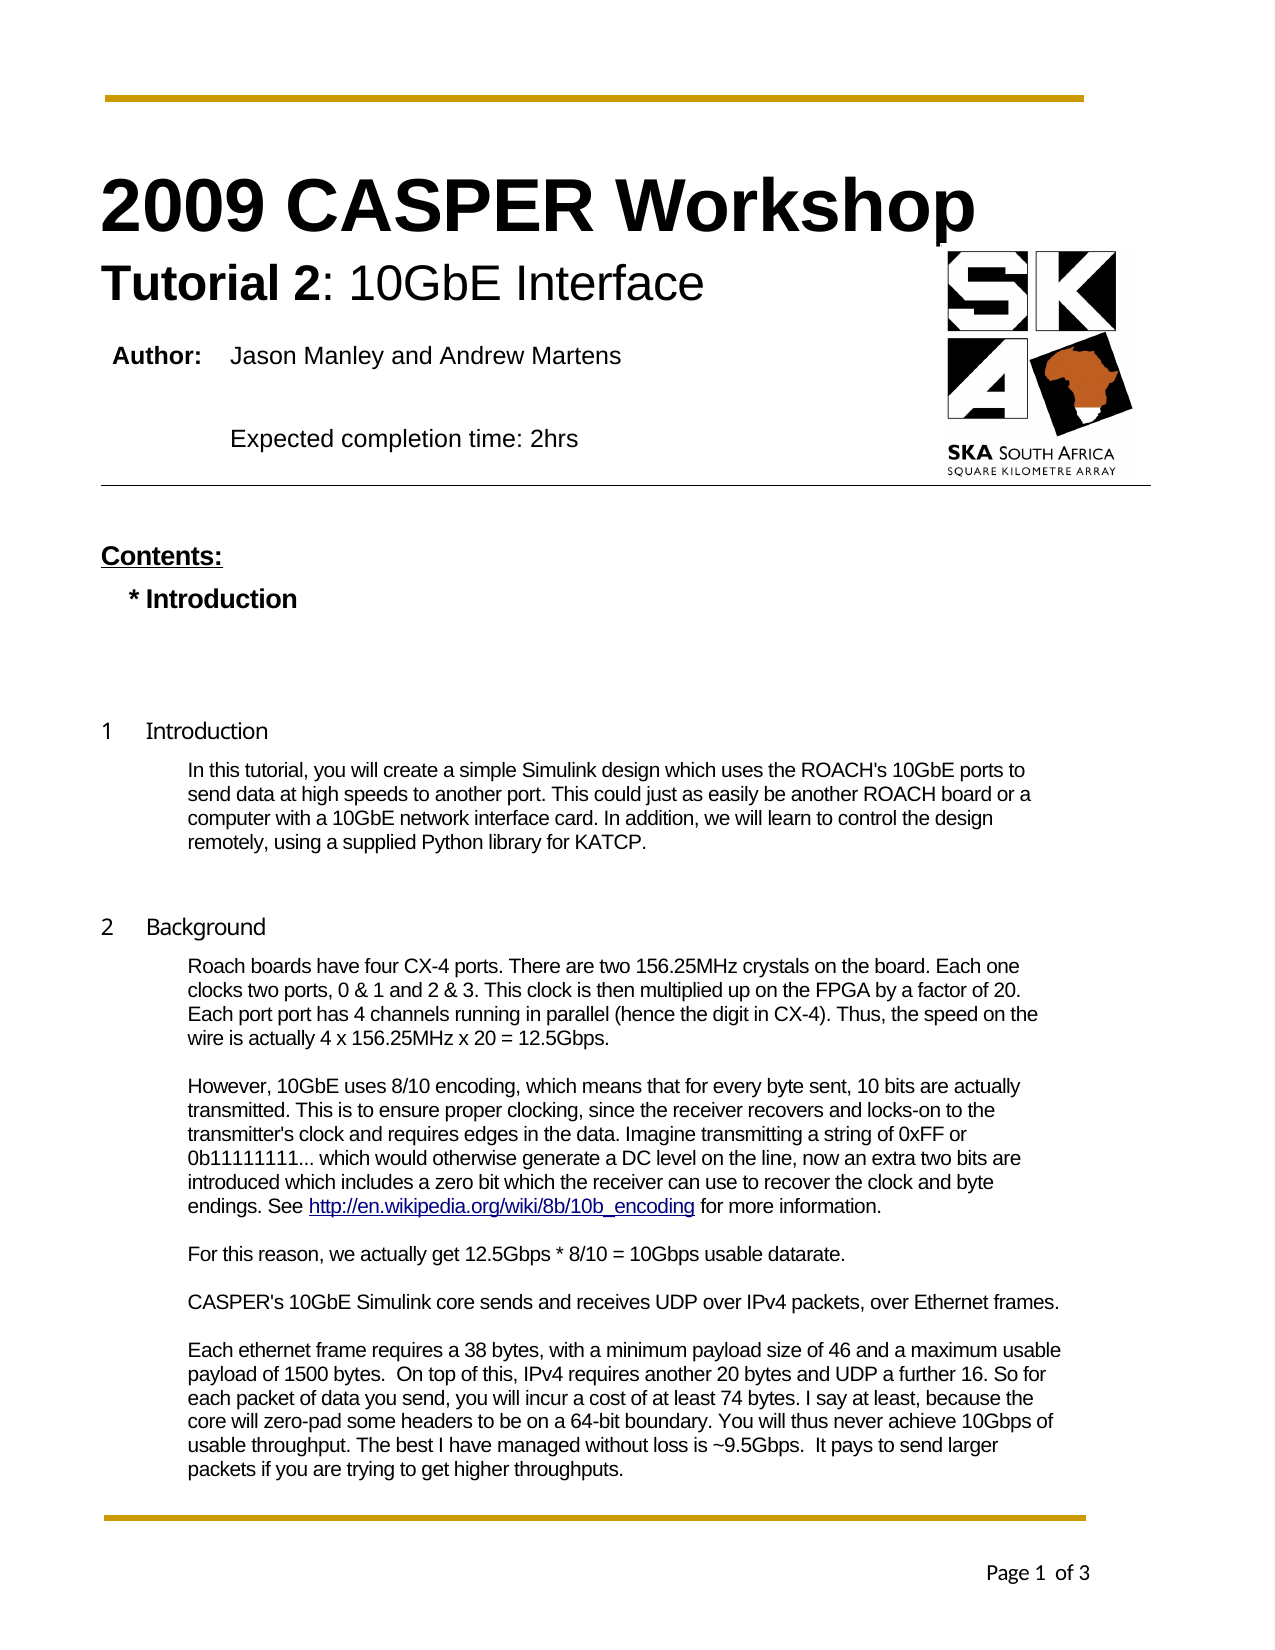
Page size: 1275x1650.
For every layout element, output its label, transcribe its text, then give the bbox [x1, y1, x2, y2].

table_header Author: [101, 335, 219, 376]
text For this reason, we actually get 12.5Gbps * 8/10 = 10Gbps usable datarate. [187, 1242, 1062, 1266]
text However, 10GbE uses 8/10 encoding, which means that for every byte sent, 10 bits are actually transmitted. This is to ensure proper clocking, since the receiver recovers and locks-on to the transmitter's clock and requires edges in the data. Imagine transmitting a string of 0xFF or 0b11111111... which would otherwise generate a DC level on the line, now an extra two bits are introduced which includes a zero bit which the receiver can use to recover the clock and byte endings. See http://en.wikipedia.org/wiki/8b/10b_encoding for more information. [187, 1074, 1062, 1218]
text In this tutorial, you will create a simple Simulink design which uses the ROACH's 10GbE ports to send data at high speeds to another port. This could just as easily be another ROACH board or a computer with a 10GbE network interface card. In addition, we will learn to control the design remotely, using a supplied Python library for KATCP. [187, 758, 1062, 854]
text * Introduction [101, 583, 1151, 614]
table_header Jason Manley and Andrew Martens [219, 335, 839, 376]
text Roach boards have four CX-4 ports. There are two 156.25MHz crystals on the board. Each one clocks two ports, 0 & 1 and 2 & 3. This clock is then multiplied up on the FPGA by a factor of 20. Each port port has 4 channels running in parallel (hence the digit in CX-4). Thus, the speed on the wire is actually 4 x 156.25MHz x 20 = 12.5Gbps. [187, 954, 1062, 1050]
text Contents: [101, 539, 1151, 571]
table_cell [101, 376, 219, 417]
text CASPER's 10GbE Simulink core sends and receives UDP over IPv4 packets, over Ethernet frames. [187, 1289, 1062, 1313]
text [1138, 253, 1151, 311]
table_cell [101, 418, 219, 459]
picture [941, 245, 1137, 479]
text Each ethernet frame requires a 38 bytes, with a minimum payload size of 46 and a maximum usable payload of 1500 bytes. On top of this, IPv4 requires another 20 bytes and UDP a further 16. So for each packet of data you send, you will incur a cost of at least 74 bytes. I say at least, because the core will zero-pad some headers to be on a 64-bit boundary. You will thus never achieve 10Gbps of usable throughput. The best I have managed without loss is ~9.5Gbps. It pays to send larger packets if you are trying to get higher throughputs. [187, 1337, 1062, 1481]
text 2009 CASPER Workshop [101, 161, 1151, 480]
text Tutorial 2: 10GbE Interface [101, 253, 940, 311]
table_cell Expected completion time: 2hrs [219, 418, 839, 459]
subtitle Background [101, 910, 1062, 942]
subtitle Introduction [101, 714, 1062, 746]
table_cell [219, 376, 839, 417]
